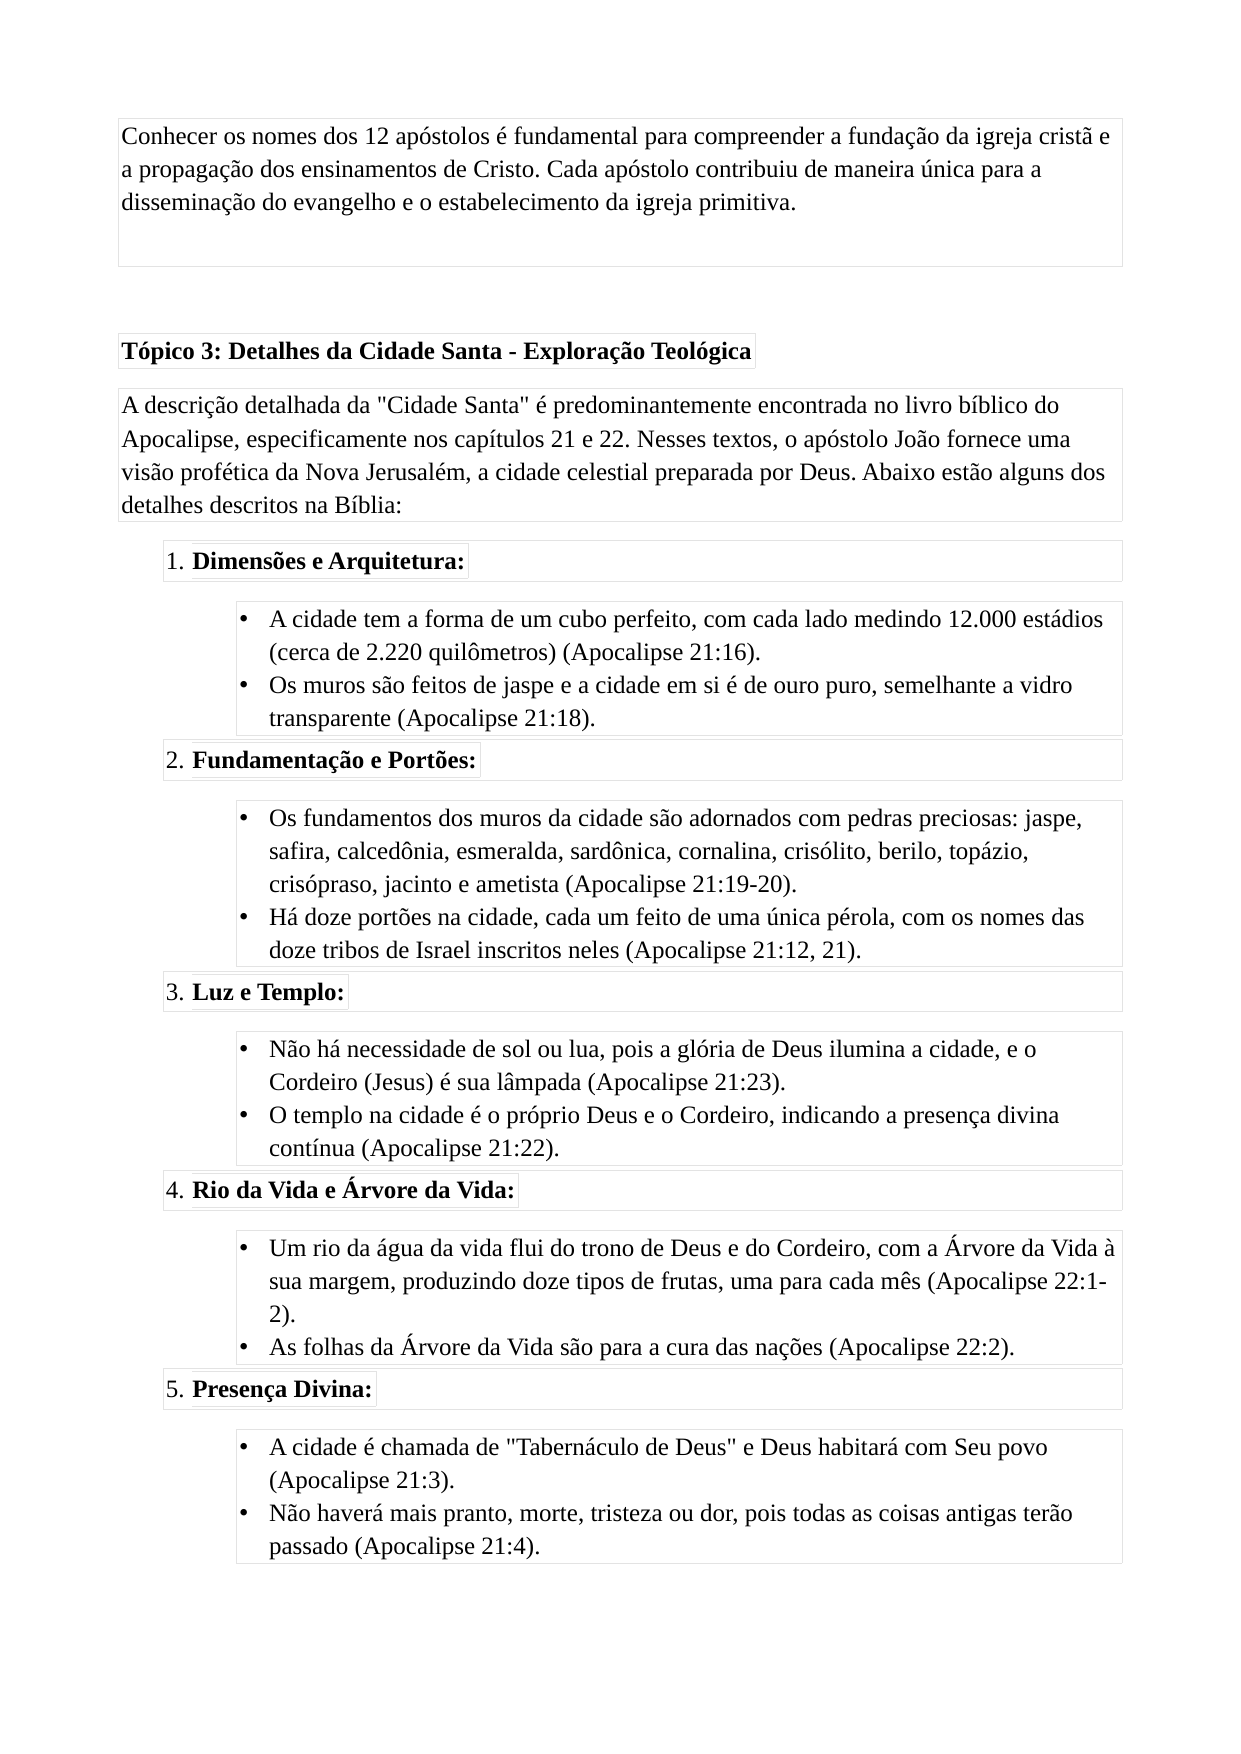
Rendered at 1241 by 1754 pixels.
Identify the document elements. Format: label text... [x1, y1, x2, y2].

text A descrição detalhada da "Cidade Santa" é predominantemente encontrada no livro bíblico do Apocalipse, especificamente nos capítulos 21 e 22. Nesses textos, o apóstolo João fornece uma visão profética da Nova Jerusalém, a cidade celestial preparada por Deus. Abaixo estão alguns dos detalhes descritos na Bíblia: [119, 389, 1122, 521]
list Dimensões e Arquitetura: [164, 541, 1122, 581]
list O templo na cidade é o próprio Deus e o Cordeiro, indicando a presença divina contínua (Apocalipse 21:22). [237, 1097, 1122, 1165]
list Não haverá mais pranto, morte, tristeza ou dor, pois todas as coisas antigas terão passado (Apocalipse 21:4). [237, 1495, 1122, 1563]
list Um rio da água da vida flui do trono de Deus e do Cordeiro, com a Árvore da Vida à sua margem, produzindo doze tipos de frutas, uma para cada mês (Apocalipse 22:1-2). [237, 1231, 1122, 1328]
list Não há necessidade de sol ou lua, pois a glória de Deus ilumina a cidade, e o Cordeiro (Jesus) é sua lâmpada (Apocalipse 21:23). [237, 1032, 1122, 1096]
text [756, 333, 1122, 368]
text Conhecer os nomes dos 12 apóstolos é fundamental para compreender a fundação da igreja cristã e a propagação dos ensinamentos de Cristo. Cada apóstolo contribuiu de maneira única para a disseminação do evangelho e o estabelecimento da igreja primitiva. [119, 119, 1122, 216]
list Rio da Vida e Árvore da Vida: [164, 1171, 1122, 1210]
list Os fundamentos dos muros da cidade são adornados com pedras preciosas: jaspe, safira, calcedônia, esmeralda, sardônica, cornalina, crisólito, berilo, topázio, crisópraso, jacinto e ametista (Apocalipse 21:19-20). [237, 801, 1122, 897]
list Há doze portões na cidade, cada um feito de uma única pérola, com os nomes das doze tribos de Israel inscritos neles (Apocalipse 21:12, 21). [237, 899, 1122, 966]
list Os muros são feitos de jaspe e a cidade em si é de ouro puro, semelhante a vidro transparente (Apocalipse 21:18). [237, 667, 1122, 735]
list Fundamentação e Portões: [164, 740, 1122, 780]
list As folhas da Árvore da Vida são para a cura das nações (Apocalipse 22:2). [237, 1329, 1122, 1364]
list Luz e Templo: [164, 972, 1122, 1011]
list A cidade é chamada de "Tabernáculo de Deus" e Deus habitará com Seu povo (Apocalipse 21:3). [237, 1430, 1122, 1494]
list A cidade tem a forma de um cubo perfeito, com cada lado medindo 12.000 estádios (cerca de 2.220 quilômetros) (Apocalipse 21:16). [237, 602, 1122, 666]
text Tópico 3: Detalhes da Cidade Santa - Exploração Teológica [119, 334, 755, 368]
list Presença Divina: [164, 1369, 1122, 1409]
